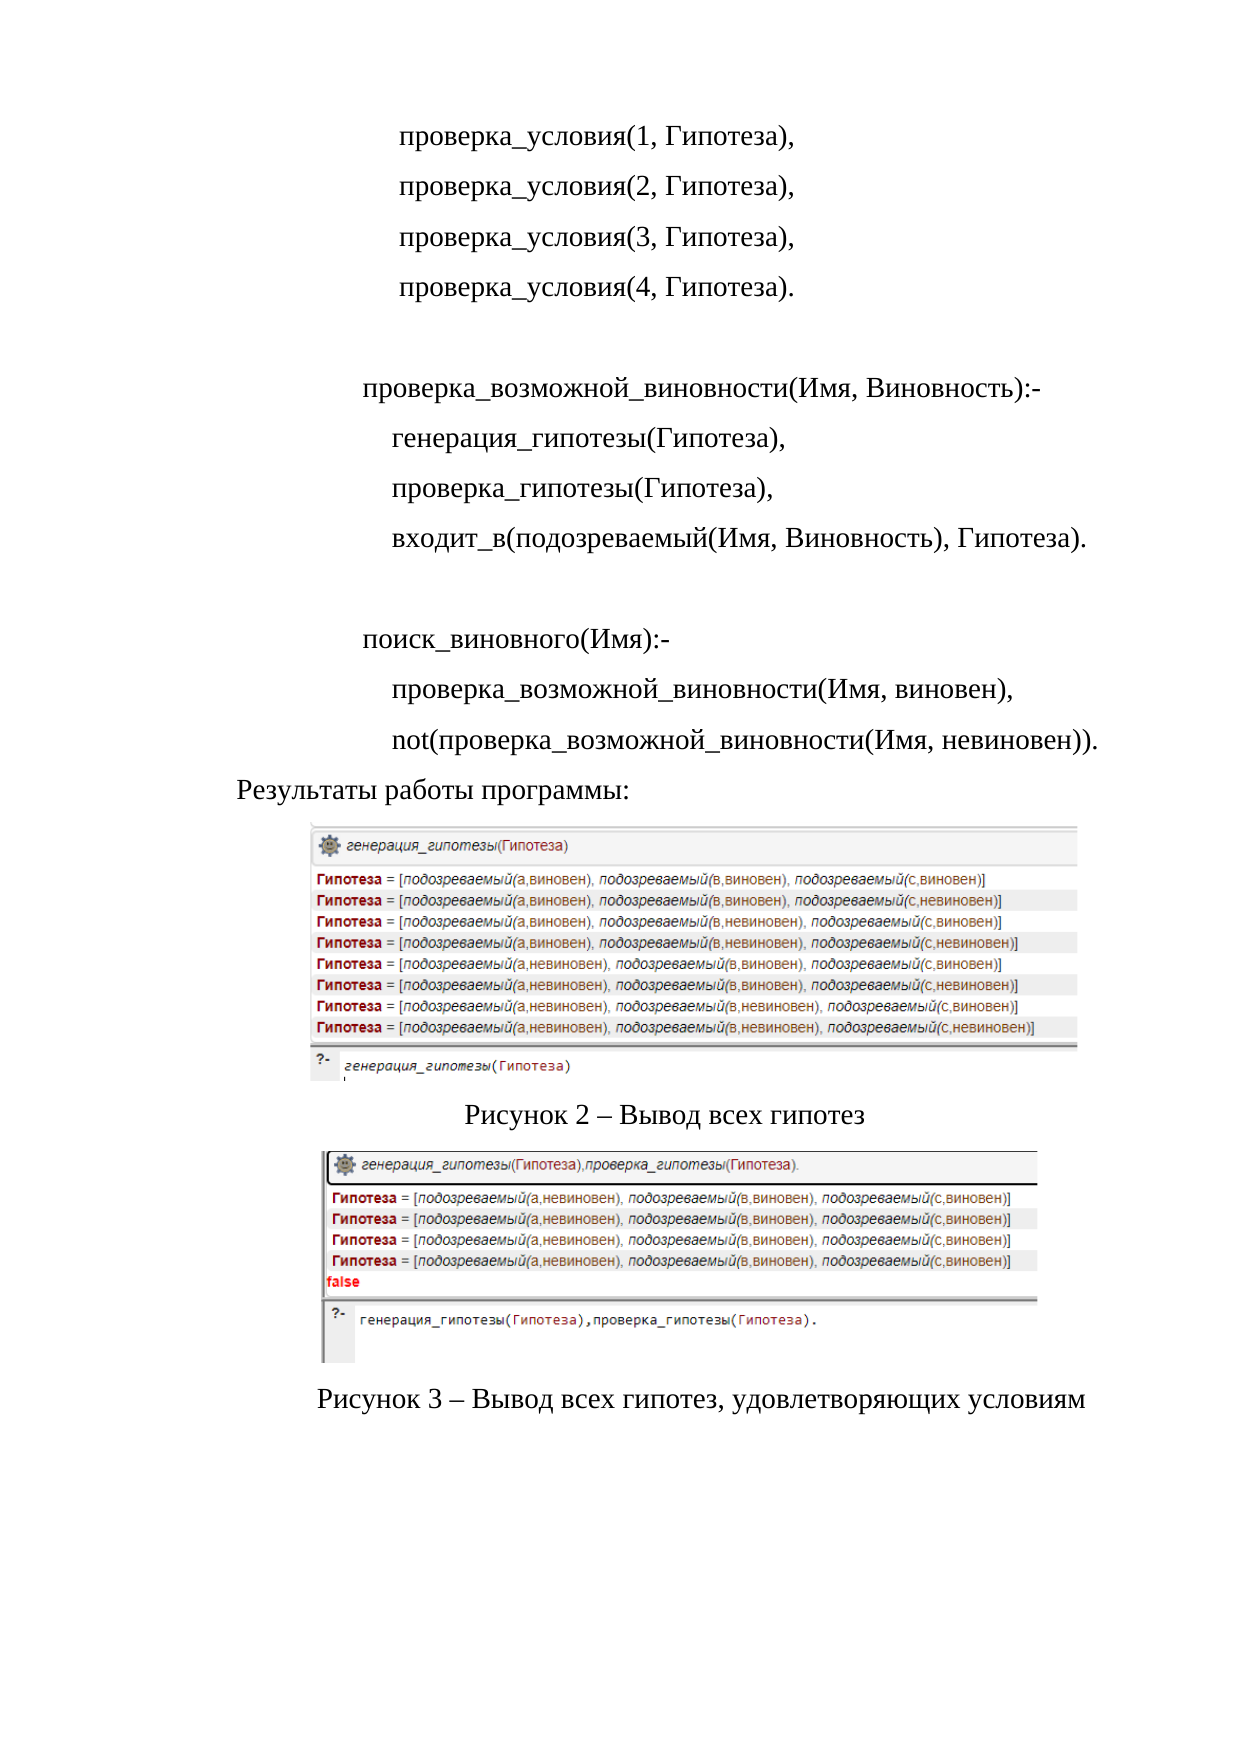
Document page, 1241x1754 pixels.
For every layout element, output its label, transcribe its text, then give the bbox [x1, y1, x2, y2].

text проверка_возможной_виновности(Имя, виновен), [288, 672, 1152, 705]
text проверка_возможной_виновности(Имя, Виновность):- [288, 370, 1152, 403]
text проверка_условия(4, Гипотеза). [288, 269, 1152, 303]
text Рисунок 3 – Вывод всех гипотез, удовлетворяющих условиям [177, 1381, 1152, 1414]
picture [765, 1151, 1038, 1363]
text генерация_гипотезы(Гипотеза), [288, 420, 1152, 453]
text проверка_условия(3, Гипотеза), [288, 219, 1152, 252]
text проверка_условия(2, Гипотеза), [288, 168, 1152, 202]
text Рисунок 2 – Вывод всех гипотез [177, 1097, 1152, 1130]
picture [820, 822, 1078, 1081]
text not(проверка_возможной_виновности(Имя, невиновен)). [288, 722, 1152, 755]
text поиск_виновного(Имя):- [288, 621, 1152, 655]
text проверка_условия(1, Гипотеза), [288, 118, 1152, 152]
text Результаты работы программы: [236, 772, 1152, 806]
text входит_в(подозреваемый(Имя, Виновность), Гипотеза). [288, 521, 1152, 554]
text проверка_гипотезы(Гипотеза), [288, 470, 1152, 504]
